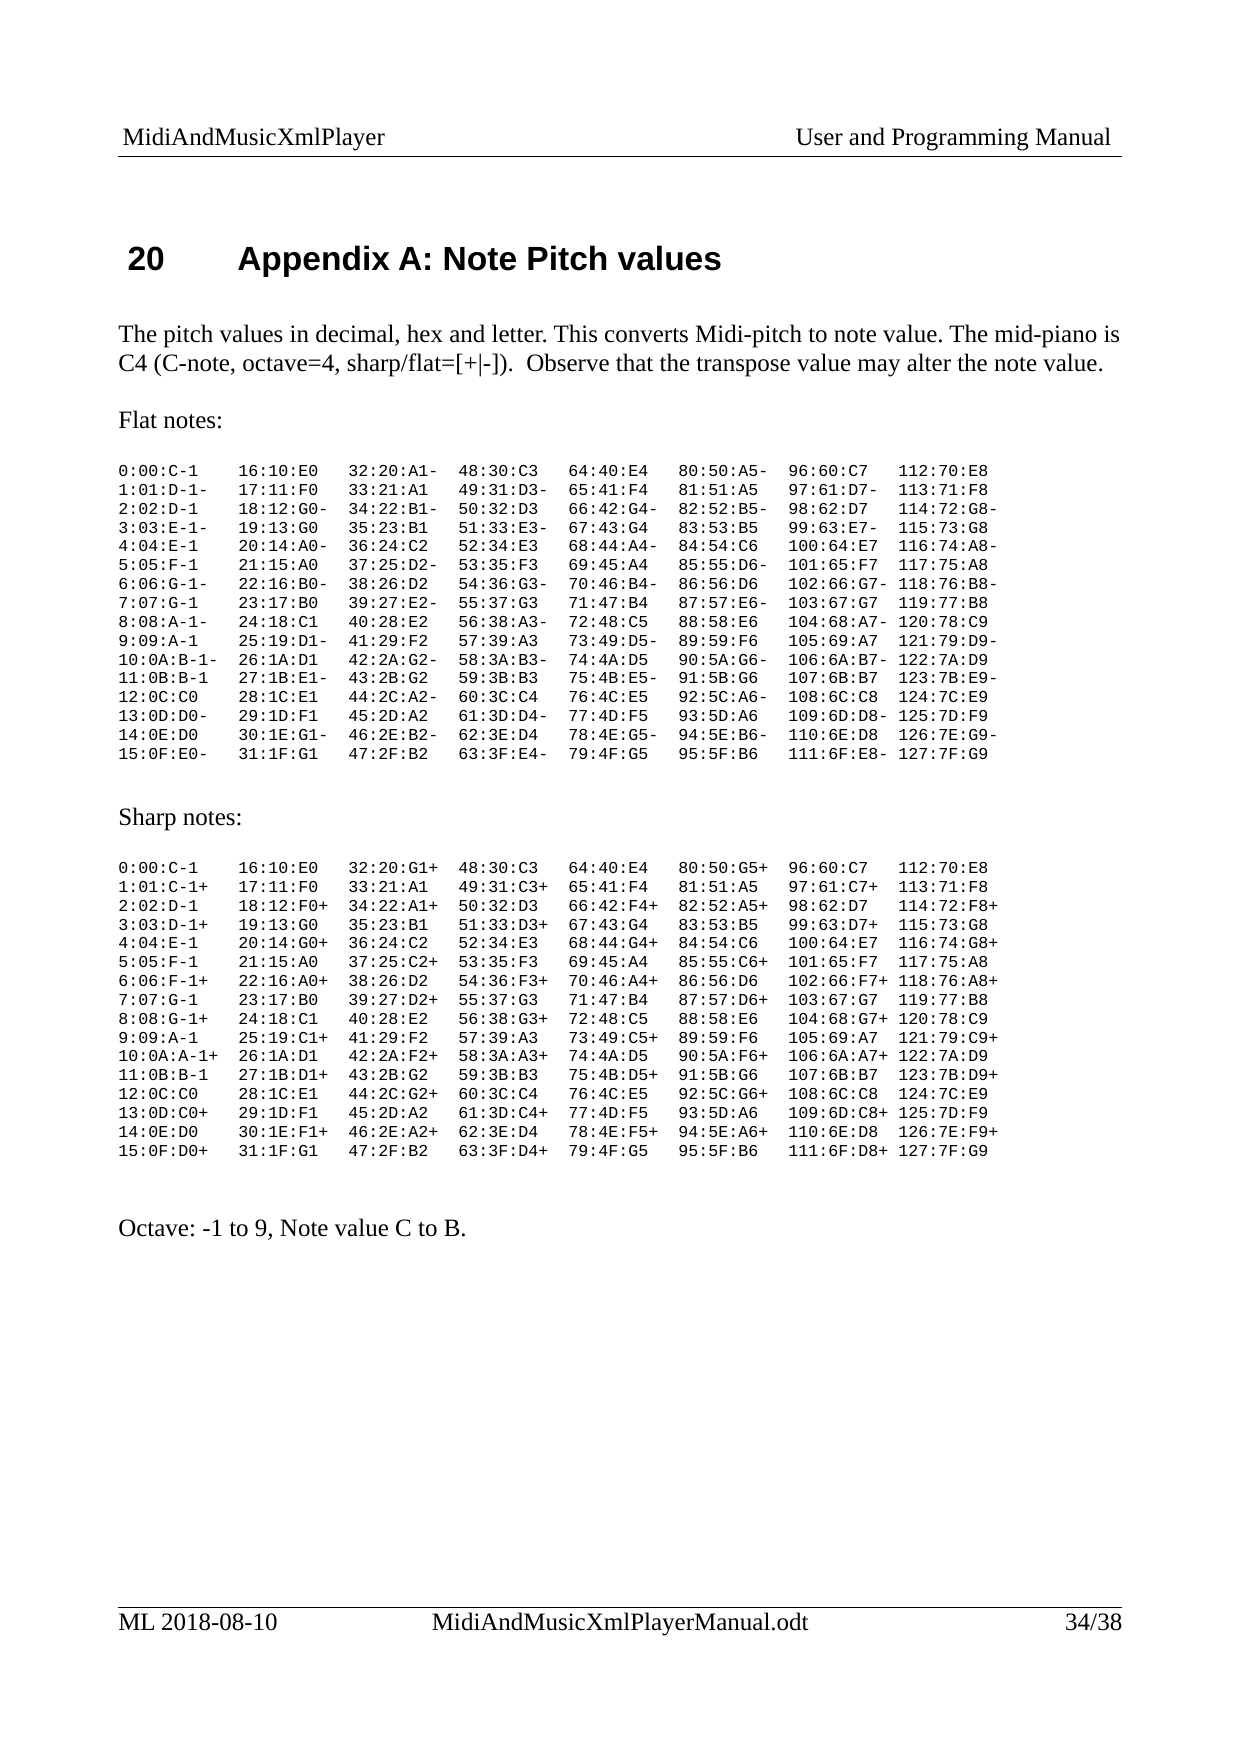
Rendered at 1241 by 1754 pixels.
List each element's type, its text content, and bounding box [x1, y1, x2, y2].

text 6:06:G-1- 22:16:B0- 38:26:D2 54:36:G3- 70:46:B4- 86:56:D6 102:66:G7- 118:76:B8- [118, 576, 1122, 594]
text 0:00:C-1 16:10:E0 32:20:A1- 48:30:C3 64:40:E4 80:50:A5- 96:60:C7 112:70:E8 [118, 463, 1122, 481]
text 4:04:E-1 20:14:G0+ 36:24:C2 52:34:E3 68:44:G4+ 84:54:C6 100:64:E7 116:74:G8+ [118, 935, 1122, 954]
text 1:01:D-1- 17:11:F0 33:21:A1 49:31:D3- 65:41:F4 81:51:A5 97:61:D7- 113:71:F8 [118, 481, 1122, 500]
text The pitch values in decimal, hex and letter. This converts Midi-pitch to note value. The mid-piano is C4 (C-note, octave=4, sharp/flat=[+|-]). Observe that the transpose value may alter the note value. [118, 319, 1122, 376]
text 10:0A:B-1- 26:1A:D1 42:2A:G2- 58:3A:B3- 74:4A:D5 90:5A:G6- 106:6A:B7- 122:7A:D9 [118, 651, 1122, 670]
text 7:07:G-1 23:17:B0 39:27:D2+ 55:37:G3 71:47:B4 87:57:D6+ 103:67:G7 119:77:B8 [118, 991, 1122, 1010]
text 14:0E:D0 30:1E:F1+ 46:2E:A2+ 62:3E:D4 78:4E:F5+ 94:5E:A6+ 110:6E:D8 126:7E:F9+ [118, 1123, 1122, 1142]
text 2:02:D-1 18:12:G0- 34:22:B1- 50:32:D3 66:42:G4- 82:52:B5- 98:62:D7 114:72:G8- [118, 500, 1122, 519]
text 8:08:A-1- 24:18:C1 40:28:E2 56:38:A3- 72:48:C5 88:58:E6 104:68:A7- 120:78:C9 [118, 613, 1122, 632]
text 6:06:F-1+ 22:16:A0+ 38:26:D2 54:36:F3+ 70:46:A4+ 86:56:D6 102:66:F7+ 118:76:A8+ [118, 973, 1122, 991]
text 13:0D:D0- 29:1D:F1 45:2D:A2 61:3D:D4- 77:4D:F5 93:5D:A6 109:6D:D8- 125:7D:F9 [118, 708, 1122, 727]
text 11:0B:B-1 27:1B:E1- 43:2B:G2 59:3B:B3 75:4B:E5- 91:5B:G6 107:6B:B7 123:7B:E9- [118, 670, 1122, 689]
text 4:04:E-1 20:14:A0- 36:24:C2 52:34:E3 68:44:A4- 84:54:C6 100:64:E7 116:74:A8- [118, 538, 1122, 557]
text 9:09:A-1 25:19:C1+ 41:29:F2 57:39:A3 73:49:C5+ 89:59:F6 105:69:A7 121:79:C9+ [118, 1029, 1122, 1048]
text 12:0C:C0 28:1C:E1 44:2C:G2+ 60:3C:C4 76:4C:E5 92:5C:G6+ 108:6C:C8 124:7C:E9 [118, 1086, 1122, 1104]
text 9:09:A-1 25:19:D1- 41:29:F2 57:39:A3 73:49:D5- 89:59:F6 105:69:A7 121:79:D9- [118, 632, 1122, 651]
text 1:01:C-1+ 17:11:F0 33:21:A1 49:31:C3+ 65:41:F4 81:51:A5 97:61:C7+ 113:71:F8 [118, 878, 1122, 897]
text 3:03:D-1+ 19:13:G0 35:23:B1 51:33:D3+ 67:43:G4 83:53:B5 99:63:D7+ 115:73:G8 [118, 916, 1122, 935]
text Flat notes: [118, 405, 1122, 434]
text 11:0B:B-1 27:1B:D1+ 43:2B:G2 59:3B:B3 75:4B:D5+ 91:5B:G6 107:6B:B7 123:7B:D9+ [118, 1067, 1122, 1086]
text 8:08:G-1+ 24:18:C1 40:28:E2 56:38:G3+ 72:48:C5 88:58:E6 104:68:G7+ 120:78:C9 [118, 1010, 1122, 1029]
text 3:03:E-1- 19:13:G0 35:23:B1 51:33:E3- 67:43:G4 83:53:B5 99:63:E7- 115:73:G8 [118, 519, 1122, 538]
text 0:00:C-1 16:10:E0 32:20:G1+ 48:30:C3 64:40:E4 80:50:G5+ 96:60:C7 112:70:E8 [118, 859, 1122, 878]
subtitle Appendix A: Note Pitch values [118, 239, 1122, 278]
text 13:0D:C0+ 29:1D:F1 45:2D:A2 61:3D:C4+ 77:4D:F5 93:5D:A6 109:6D:C8+ 125:7D:F9 [118, 1104, 1122, 1123]
text 15:0F:E0- 31:1F:G1 47:2F:B2 63:3F:E4- 79:4F:G5 95:5F:B6 111:6F:E8- 127:7F:G9 [118, 745, 1122, 764]
text 15:0F:D0+ 31:1F:G1 47:2F:B2 63:3F:D4+ 79:4F:G5 95:5F:B6 111:6F:D8+ 127:7F:G9 [118, 1142, 1122, 1161]
text 7:07:G-1 23:17:B0 39:27:E2- 55:37:G3 71:47:B4 87:57:E6- 103:67:G7 119:77:B8 [118, 594, 1122, 613]
text Sharp notes: [118, 802, 1122, 831]
text 5:05:F-1 21:15:A0 37:25:C2+ 53:35:F3 69:45:A4 85:55:C6+ 101:65:F7 117:75:A8 [118, 954, 1122, 973]
text 12:0C:C0 28:1C:E1 44:2C:A2- 60:3C:C4 76:4C:E5 92:5C:A6- 108:6C:C8 124:7C:E9 [118, 689, 1122, 708]
text 2:02:D-1 18:12:F0+ 34:22:A1+ 50:32:D3 66:42:F4+ 82:52:A5+ 98:62:D7 114:72:F8+ [118, 897, 1122, 916]
text 10:0A:A-1+ 26:1A:D1 42:2A:F2+ 58:3A:A3+ 74:4A:D5 90:5A:F6+ 106:6A:A7+ 122:7A:D9 [118, 1048, 1122, 1067]
text 5:05:F-1 21:15:A0 37:25:D2- 53:35:F3 69:45:A4 85:55:D6- 101:65:F7 117:75:A8 [118, 557, 1122, 576]
text Octave: -1 to 9, Note value C to B. [118, 1213, 1122, 1242]
text 14:0E:D0 30:1E:G1- 46:2E:B2- 62:3E:D4 78:4E:G5- 94:5E:B6- 110:6E:D8 126:7E:G9- [118, 727, 1122, 745]
